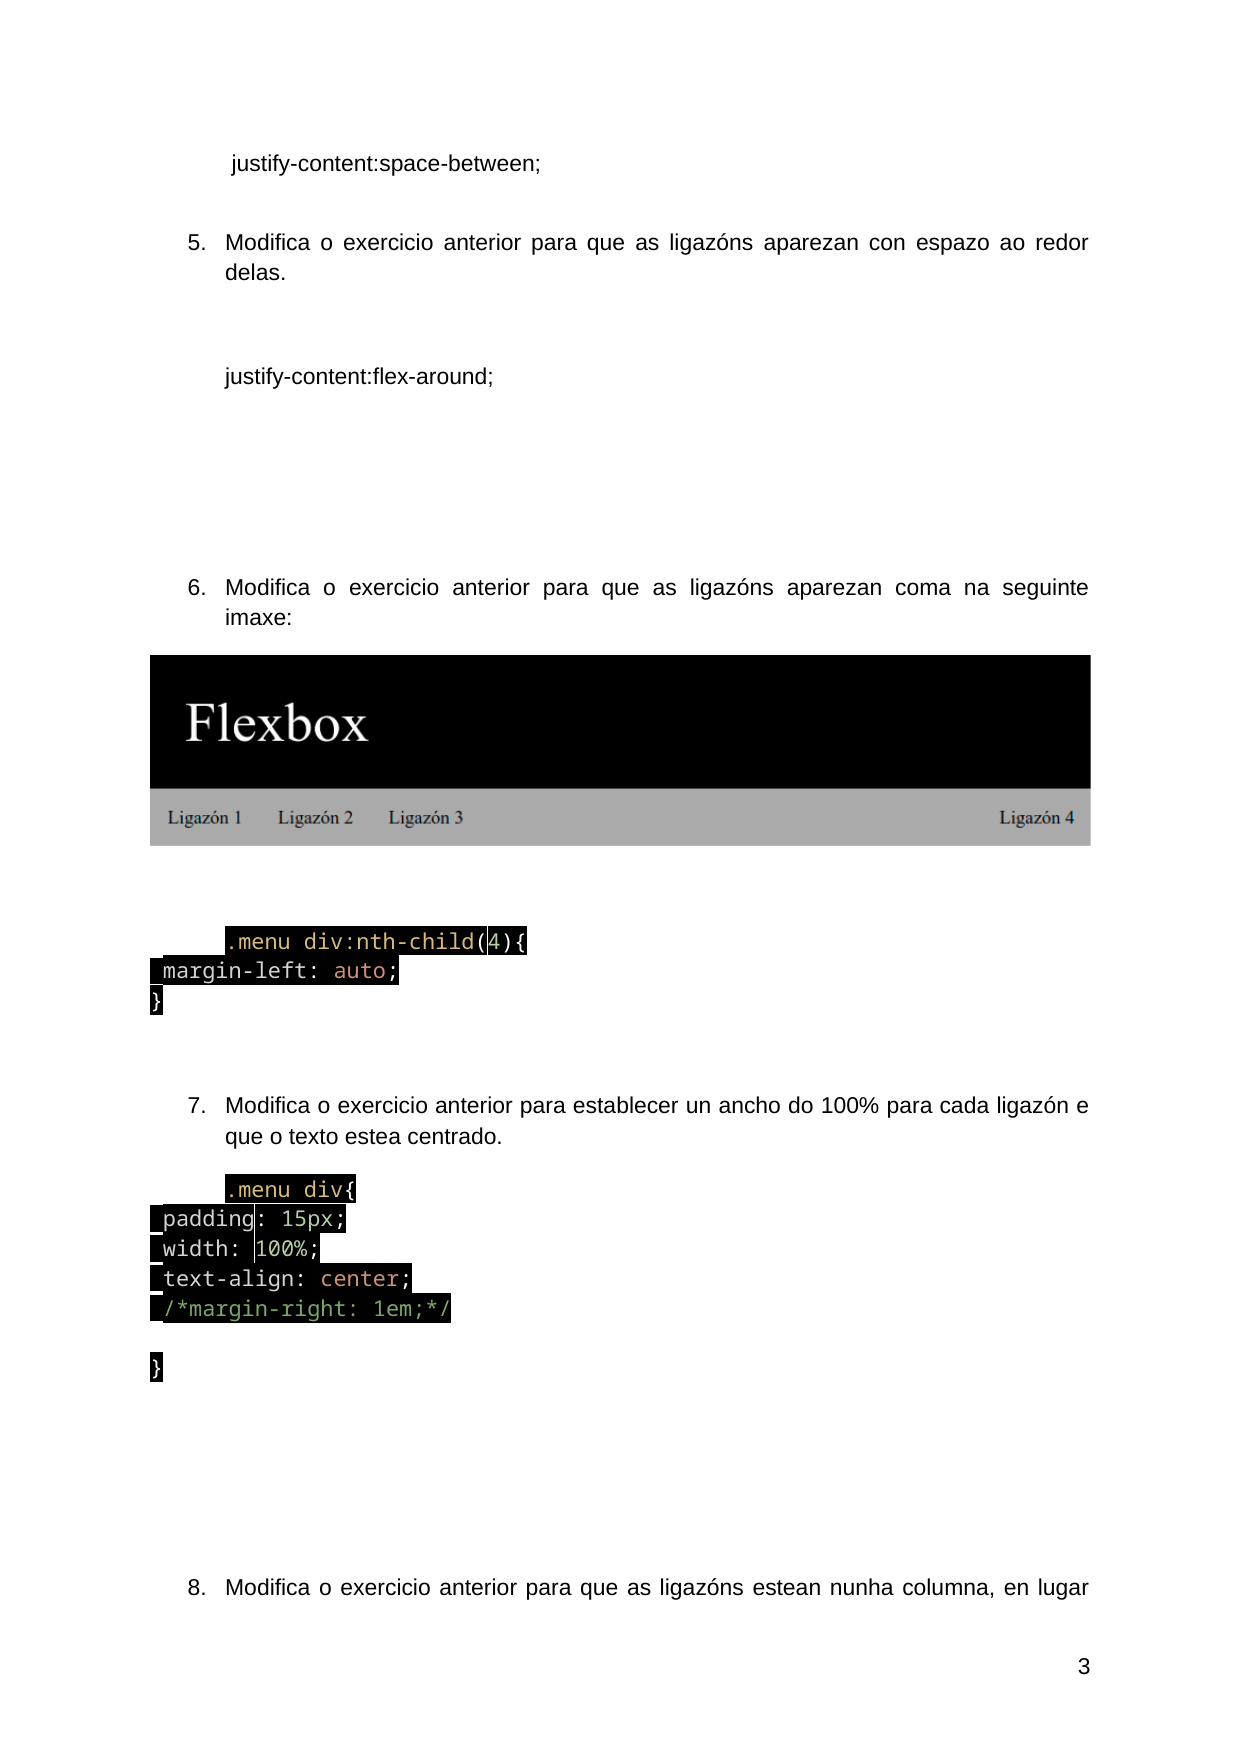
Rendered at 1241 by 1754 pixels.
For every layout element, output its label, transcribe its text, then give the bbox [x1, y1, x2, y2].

text } [150, 985, 1090, 1015]
list Modifica o exercicio anterior para que as ligazóns estean nunha columna, en lugar [187, 1573, 1090, 1600]
text justify-content:flex-around; [225, 363, 1090, 389]
text width: 100%; [150, 1233, 1090, 1263]
text padding: 15px; [150, 1203, 1090, 1233]
text justify-content:space-between; [225, 150, 1090, 176]
text .menu div{ [225, 1174, 1090, 1203]
text margin-left: auto; [150, 955, 1090, 985]
text /*margin-right: 1em;*/ [150, 1293, 1090, 1323]
text text-align: center; [150, 1263, 1090, 1293]
list Modifica o exercicio anterior para que as ligazóns aparezan coma na seguinte imaxe: [187, 574, 1090, 630]
text .menu div:nth-child(4){ [225, 926, 1090, 955]
text } [150, 1352, 1090, 1382]
picture [150, 655, 1091, 901]
list Modifica o exercicio anterior para establecer un ancho do 100% para cada ligazón e que o texto estea centrado. [187, 1092, 1090, 1149]
list Modifica o exercicio anterior para que as ligazóns aparezan con espazo ao redor delas. [187, 229, 1090, 286]
